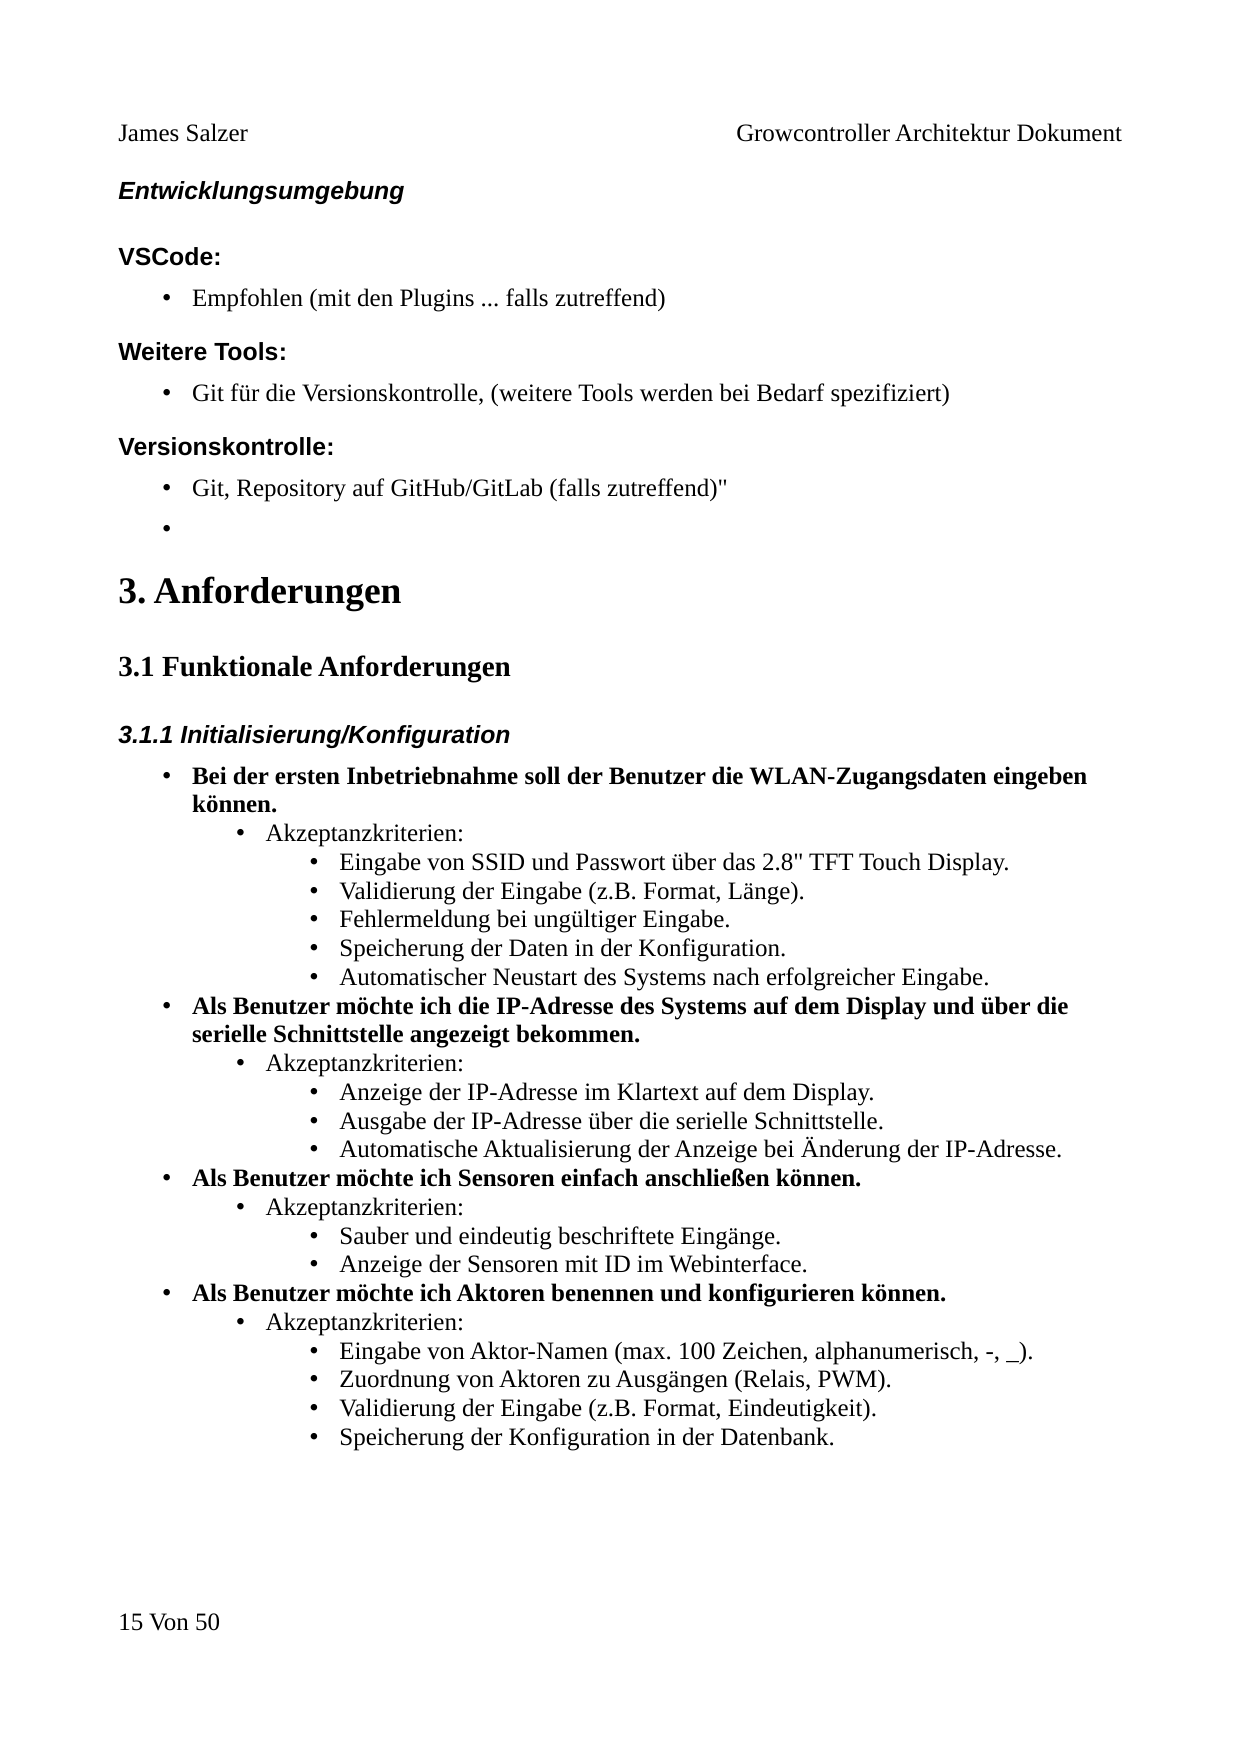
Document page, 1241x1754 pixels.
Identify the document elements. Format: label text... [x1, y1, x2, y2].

list Sauber und eindeutig beschriftete Eingänge. [309, 1221, 1122, 1249]
list Akzeptanzkriterien: [236, 1307, 1122, 1336]
list Git, Repository auf GitHub/GitLab (falls zutreffend)" [162, 473, 1122, 502]
list Ausgabe der IP-Adresse über die serielle Schnittstelle. [309, 1106, 1122, 1134]
list Fehlermeldung bei ungültiger Eingabe. [309, 904, 1122, 933]
list Akzeptanzkriterien: [236, 818, 1122, 847]
list Zuordnung von Aktoren zu Ausgängen (Relais, PWM). [309, 1364, 1122, 1393]
list Git für die Versionskontrolle, (weitere Tools werden bei Bedarf spezifiziert) [162, 378, 1122, 407]
list Speicherung der Konfiguration in der Datenbank. [309, 1422, 1122, 1451]
list Anzeige der IP-Adresse im Klartext auf dem Display. [309, 1077, 1122, 1106]
list Akzeptanzkriterien: [236, 1192, 1122, 1221]
list Akzeptanzkriterien: [236, 1048, 1122, 1077]
list Als Benutzer möchte ich Aktoren benennen und konfigurieren können. [162, 1278, 1122, 1307]
subtitle Versionskontrolle: [118, 432, 1122, 461]
subtitle Weitere Tools: [118, 337, 1122, 366]
list Als Benutzer möchte ich die IP-Adresse des Systems auf dem Display und über die serielle Schnittstelle angezeigt bekommen. [162, 991, 1122, 1048]
list Anzeige der Sensoren mit ID im Webinterface. [309, 1249, 1122, 1278]
list Speicherung der Daten in der Konfiguration. [309, 933, 1122, 962]
list Eingabe von Aktor-Namen (max. 100 Zeichen, alphanumerisch, -, _). [309, 1336, 1122, 1364]
subtitle 3.1.1 Initialisierung/Konfiguration [118, 720, 1122, 748]
list Validierung der Eingabe (z.B. Format, Länge). [309, 876, 1122, 904]
list Automatische Aktualisierung der Anzeige bei Änderung der IP-Adresse. [309, 1134, 1122, 1163]
list Validierung der Eingabe (z.B. Format, Eindeutigkeit). [309, 1393, 1122, 1422]
list Bei der ersten Inbetriebnahme soll der Benutzer die WLAN-Zugangsdaten eingeben können. [162, 761, 1122, 818]
list Empfohlen (mit den Plugins ... falls zutreffend) [162, 283, 1122, 312]
subtitle 3. Anforderungen [118, 568, 1122, 611]
list Als Benutzer möchte ich Sensoren einfach anschließen können. [162, 1163, 1122, 1192]
subtitle Entwicklungsumgebung [118, 176, 1122, 205]
subtitle 3.1 Funktionale Anforderungen [118, 649, 1122, 682]
subtitle VSCode: [118, 242, 1122, 271]
list Automatischer Neustart des Systems nach erfolgreicher Eingabe. [309, 962, 1122, 991]
list Eingabe von SSID und Passwort über das 2.8" TFT Touch Display. [309, 847, 1122, 876]
